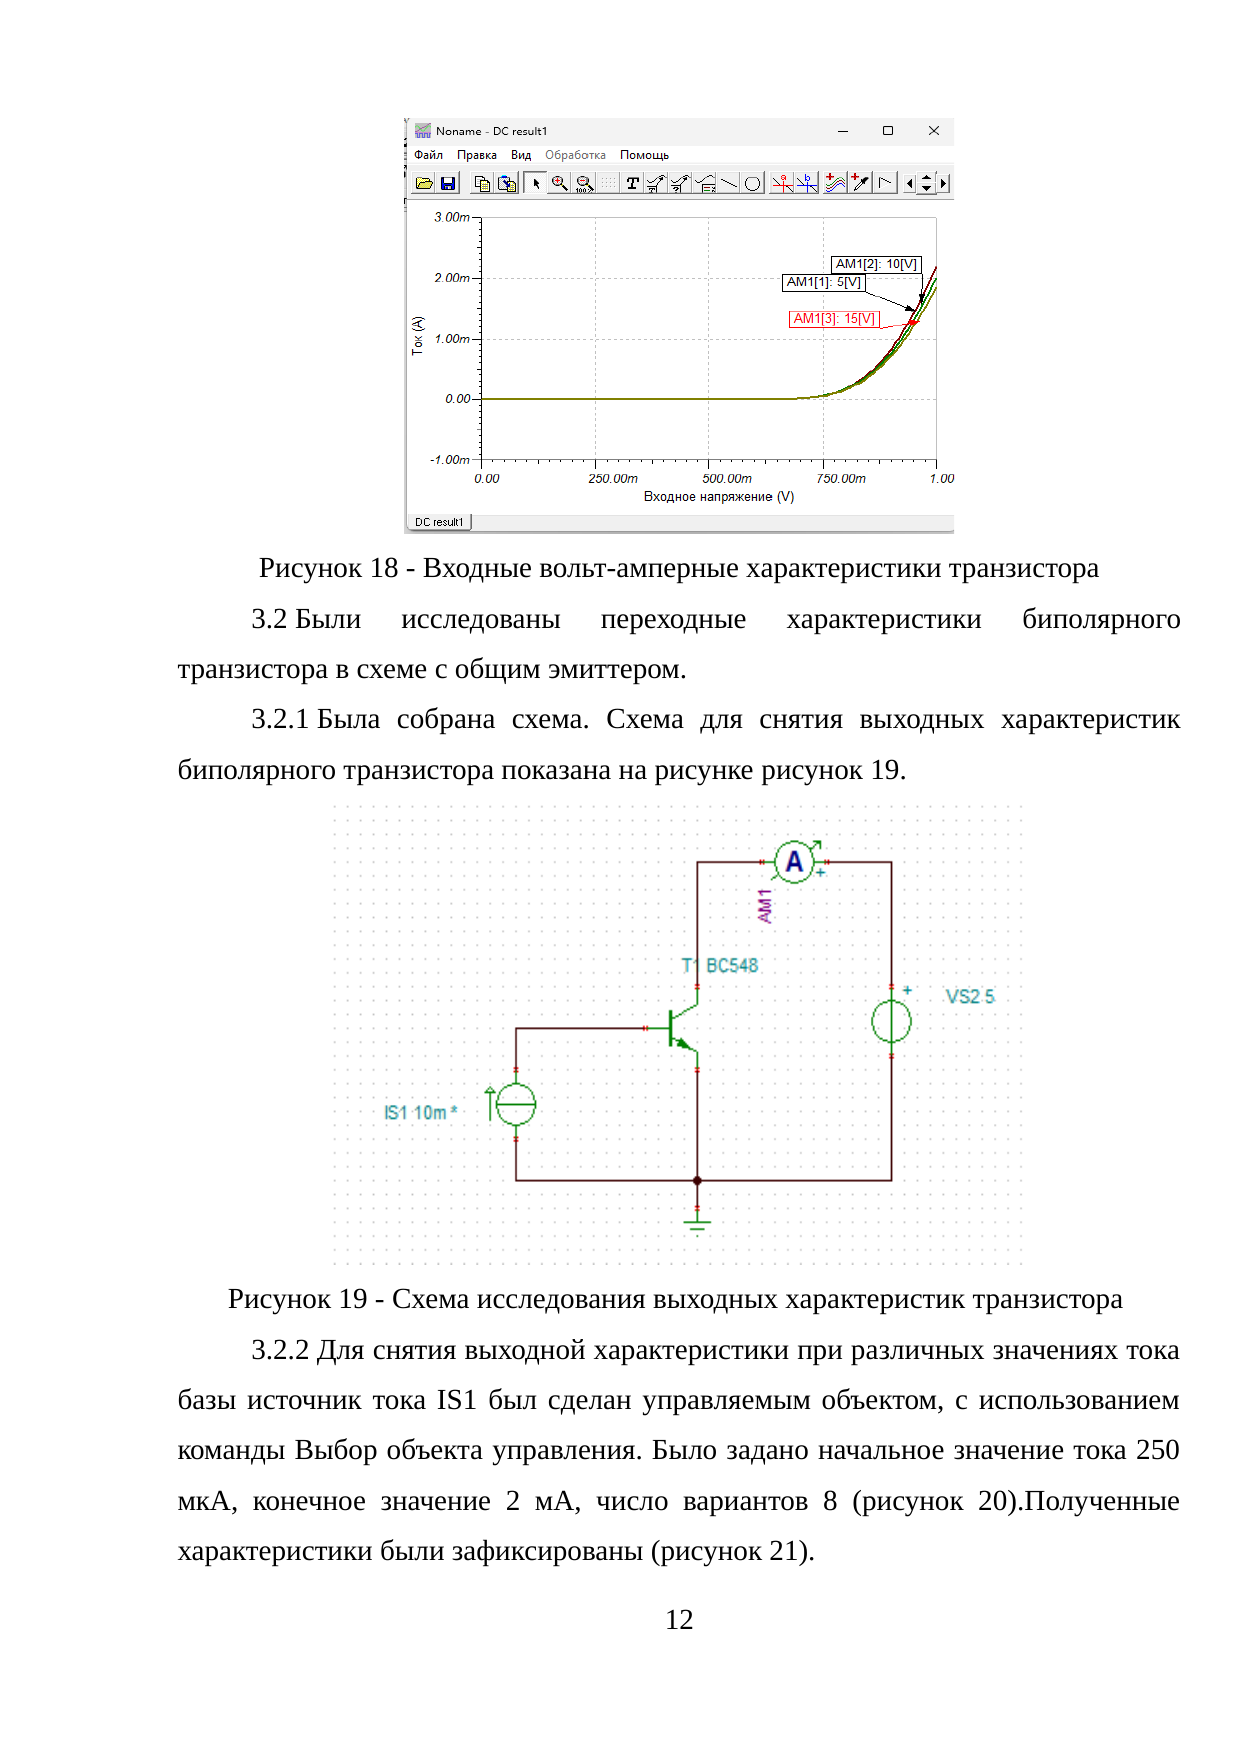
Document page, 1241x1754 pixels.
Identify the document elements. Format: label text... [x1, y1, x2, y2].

text Рисунок 18 - Входные вольт-амперные характеристики транзистора [177, 118, 1181, 584]
picture [331, 802, 1027, 1265]
list Были исследованы переходные характеристики биполярного транзистора в схеме с общим эмиттером. [177, 601, 1181, 685]
text Рисунок 19 - Схема исследования выходных характеристик транзистора [177, 802, 1181, 1315]
list Была собрана схема. Схема для снятия выходных характеристик биполярного транзистора показана на рисунке рисунок 19. [177, 701, 1181, 785]
picture [404, 118, 955, 534]
list Для снятия выходной характеристики при различных значениях тока базы источник тока IS1 был сделан управляемым объектом, с использованием команды Выбор объекта управления. Было задано начальное значение тока 250 мкА, конечное значение 2 мА, число вариантов 8 (рисунок 20).Полученные характеристики были зафиксированы (рисунок 21). [177, 1332, 1181, 1567]
